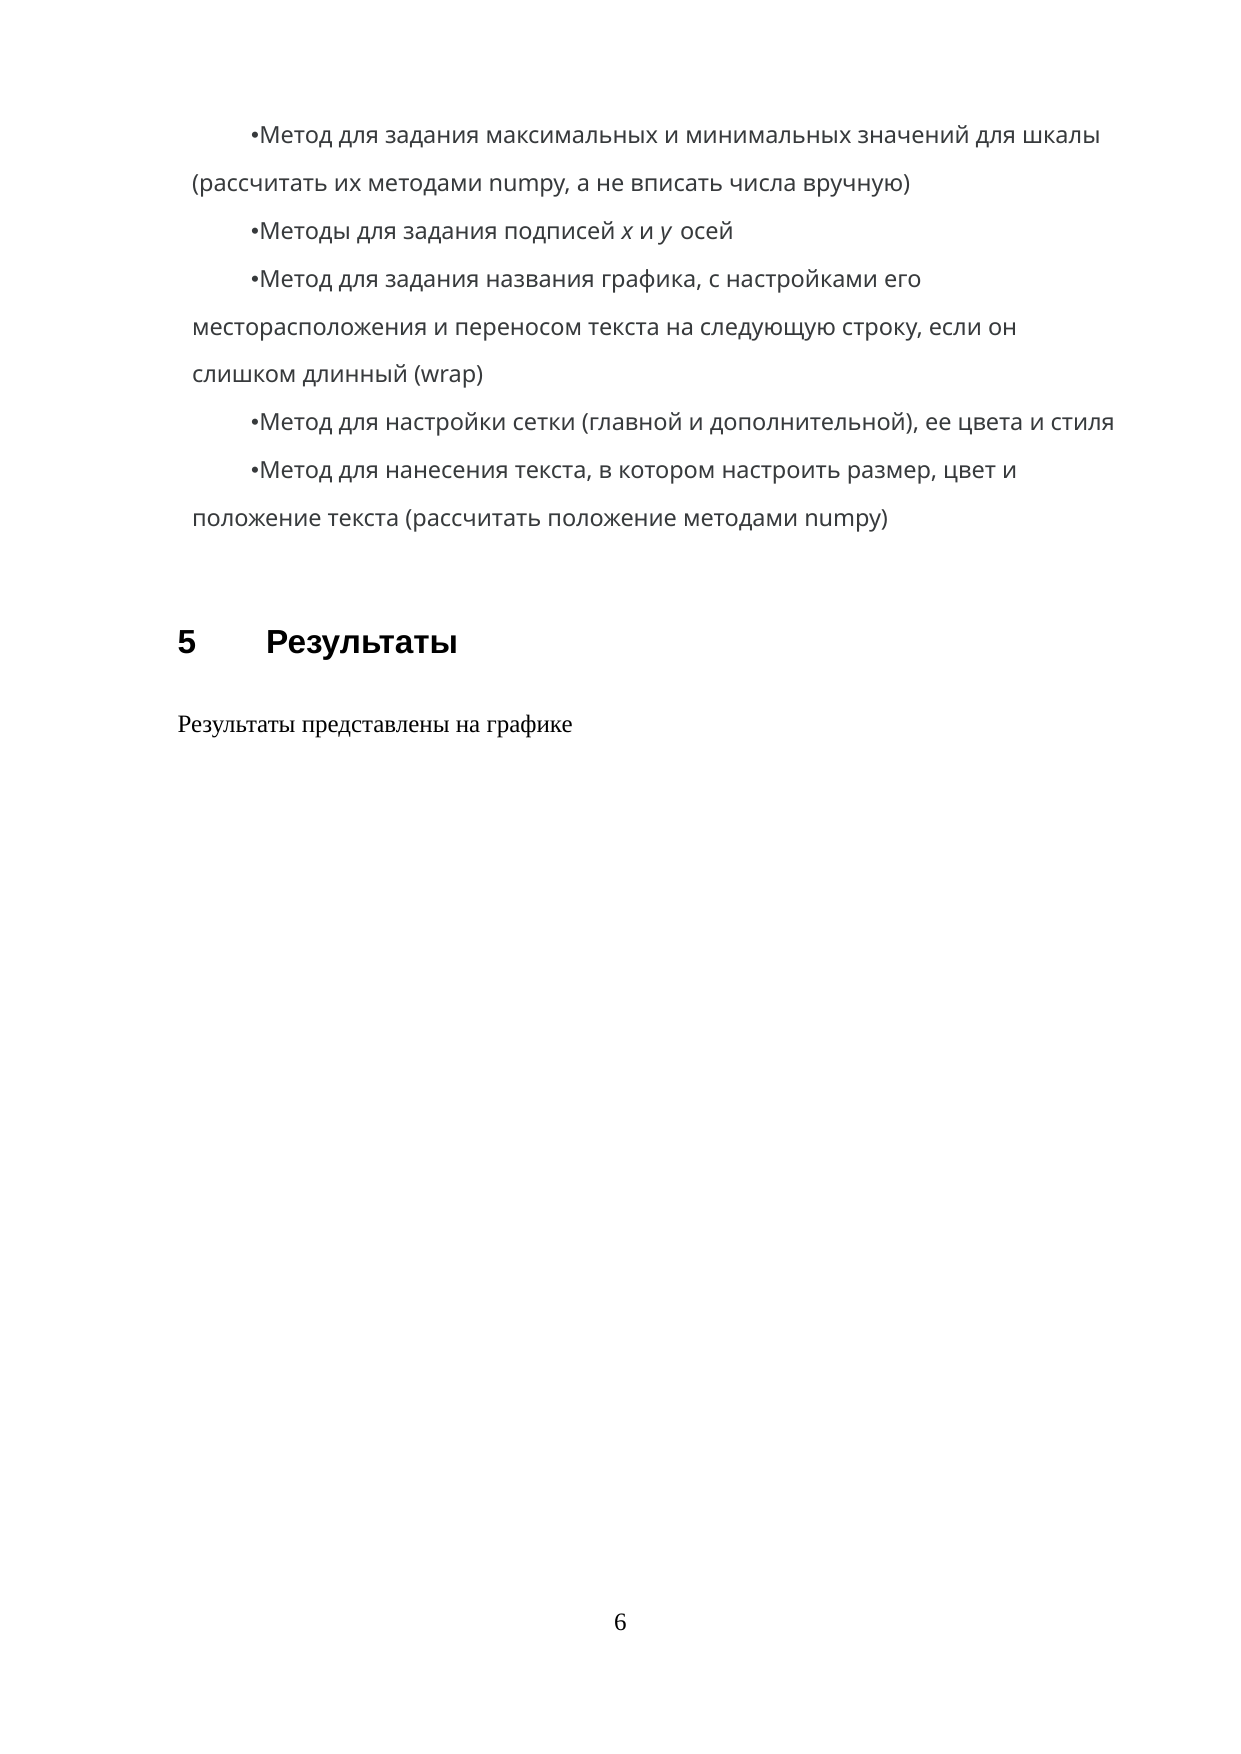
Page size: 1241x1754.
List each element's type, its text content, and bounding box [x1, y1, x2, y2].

text Результаты представлены на графике [118, 709, 1122, 738]
list Метод для настройки сетки (главной и дополнительной), ее цвета и стиля [118, 406, 1122, 438]
list Метод для задания названия графика, с настройками его месторасположения и переносом текста на следующую строку, если он слишком длинный (wrap) [118, 262, 1122, 390]
subtitle Результаты [118, 622, 1122, 660]
list Метод для задания максимальных и минимальных значений для шкалы (рассчитать их методами numpy, а не вписать числа вручную) [118, 118, 1122, 198]
list Метод для нанесения текста, в котором настроить размер, цвет и положение текста (рассчитать положение методами numpy) [118, 453, 1122, 533]
list Методы для задания подписей x и y осей [118, 214, 1122, 246]
